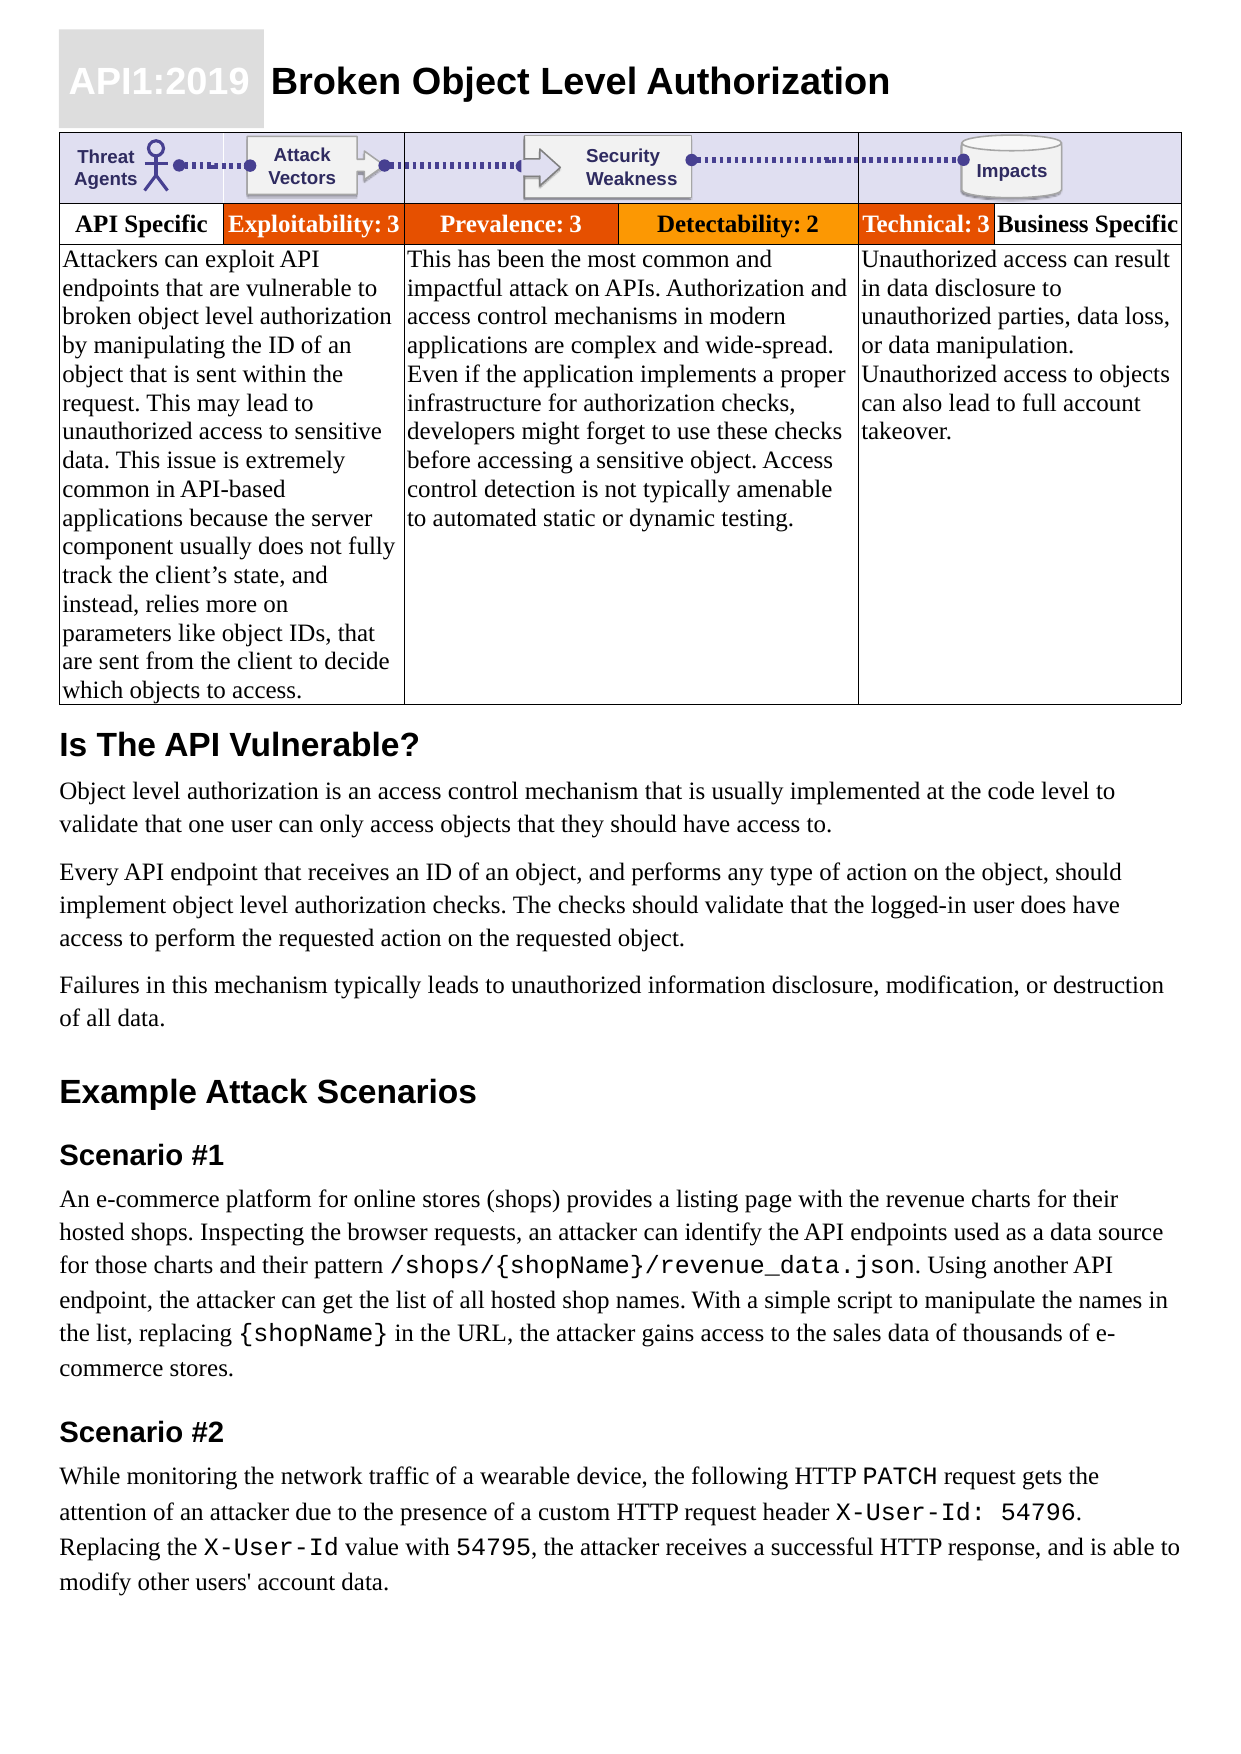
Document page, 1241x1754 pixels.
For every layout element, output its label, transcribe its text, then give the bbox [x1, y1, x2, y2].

subtitle Scenario #1 [59, 1137, 1181, 1171]
table_header [994, 133, 1181, 203]
table_cell Business Specific [995, 204, 1181, 244]
table_header [405, 133, 618, 203]
table_cell API Specific [60, 204, 223, 244]
table_cell Attackers can exploit API endpoints that are vulnerable to broken object level authorization by manipulating the ID of an object that is sent within the request. This may lead to unauthorized access to sensitive data. This issue is extremely common in API-based applications because the server component usually does not fully track the client’s state, and instead, relies more on parameters like object IDs, that are sent from the client to decide which objects to access. [60, 245, 404, 704]
table_header [859, 133, 994, 203]
text An e-commerce platform for online stores (shops) provides a listing page with the revenue charts for their hosted shops. Inspecting the browser requests, an attacker can identify the API endpoints used as a data source for those charts and their pattern /shops/{shopName}/revenue_data.json. Using another API endpoint, the attacker can get the list of all hosted shop names. With a simple script to manipulate the names in the list, replacing {shopName} in the URL, the attacker gains access to the sales data of thousands of e-commerce stores. [59, 1184, 1181, 1382]
subtitle Scenario #2 [59, 1415, 1181, 1449]
table_cell Technical: 3 [859, 204, 994, 244]
table_cell This has been the most common and impactful attack on APIs. Authorization and access control mechanisms in modern applications are complex and wide-spread. Even if the application implements a proper infrastructure for authorization checks, developers might forget to use these checks before accessing a sensitive object. Access control detection is not typically amenable to automated static or dynamic testing. [405, 245, 858, 704]
text While monitoring the network traffic of a wearable device, the following HTTP PATCH request gets the attention of an attacker due to the presence of a custom HTTP request header X-User-Id: 54796. Replacing the X-User-Id value with 54795, the attacker receives a successful HTTP response, and is able to modify other users' account data. [59, 1461, 1181, 1596]
table_cell Unauthorized access can result in data disclosure to unauthorized parties, data loss, or data manipulation. Unauthorized access to objects can also lead to full account takeover. [859, 245, 1181, 704]
table_header [618, 133, 858, 203]
table_header [60, 133, 223, 203]
text Failures in this mechanism typically leads to unauthorized information disclosure, modification, or destruction of all data. [59, 970, 1181, 1032]
subtitle Example Attack Scenarios [59, 1072, 1181, 1110]
text Every API endpoint that receives an ID of an object, and performs any type of action on the object, should implement object level authorization checks. The checks should validate that the logged-in user does have access to perform the requested action on the requested object. [59, 857, 1181, 951]
subtitle Is The API Vulnerable? [59, 725, 1181, 763]
table_header [224, 133, 404, 203]
table_cell Exploitability: 3 [224, 204, 404, 244]
table_cell Detectability: 2 [619, 204, 858, 244]
text Object level authorization is an access control mechanism that is usually implemented at the code level to validate that one user can only access objects that they should have access to. [59, 776, 1181, 838]
table_cell Prevalence: 3 [405, 204, 618, 244]
